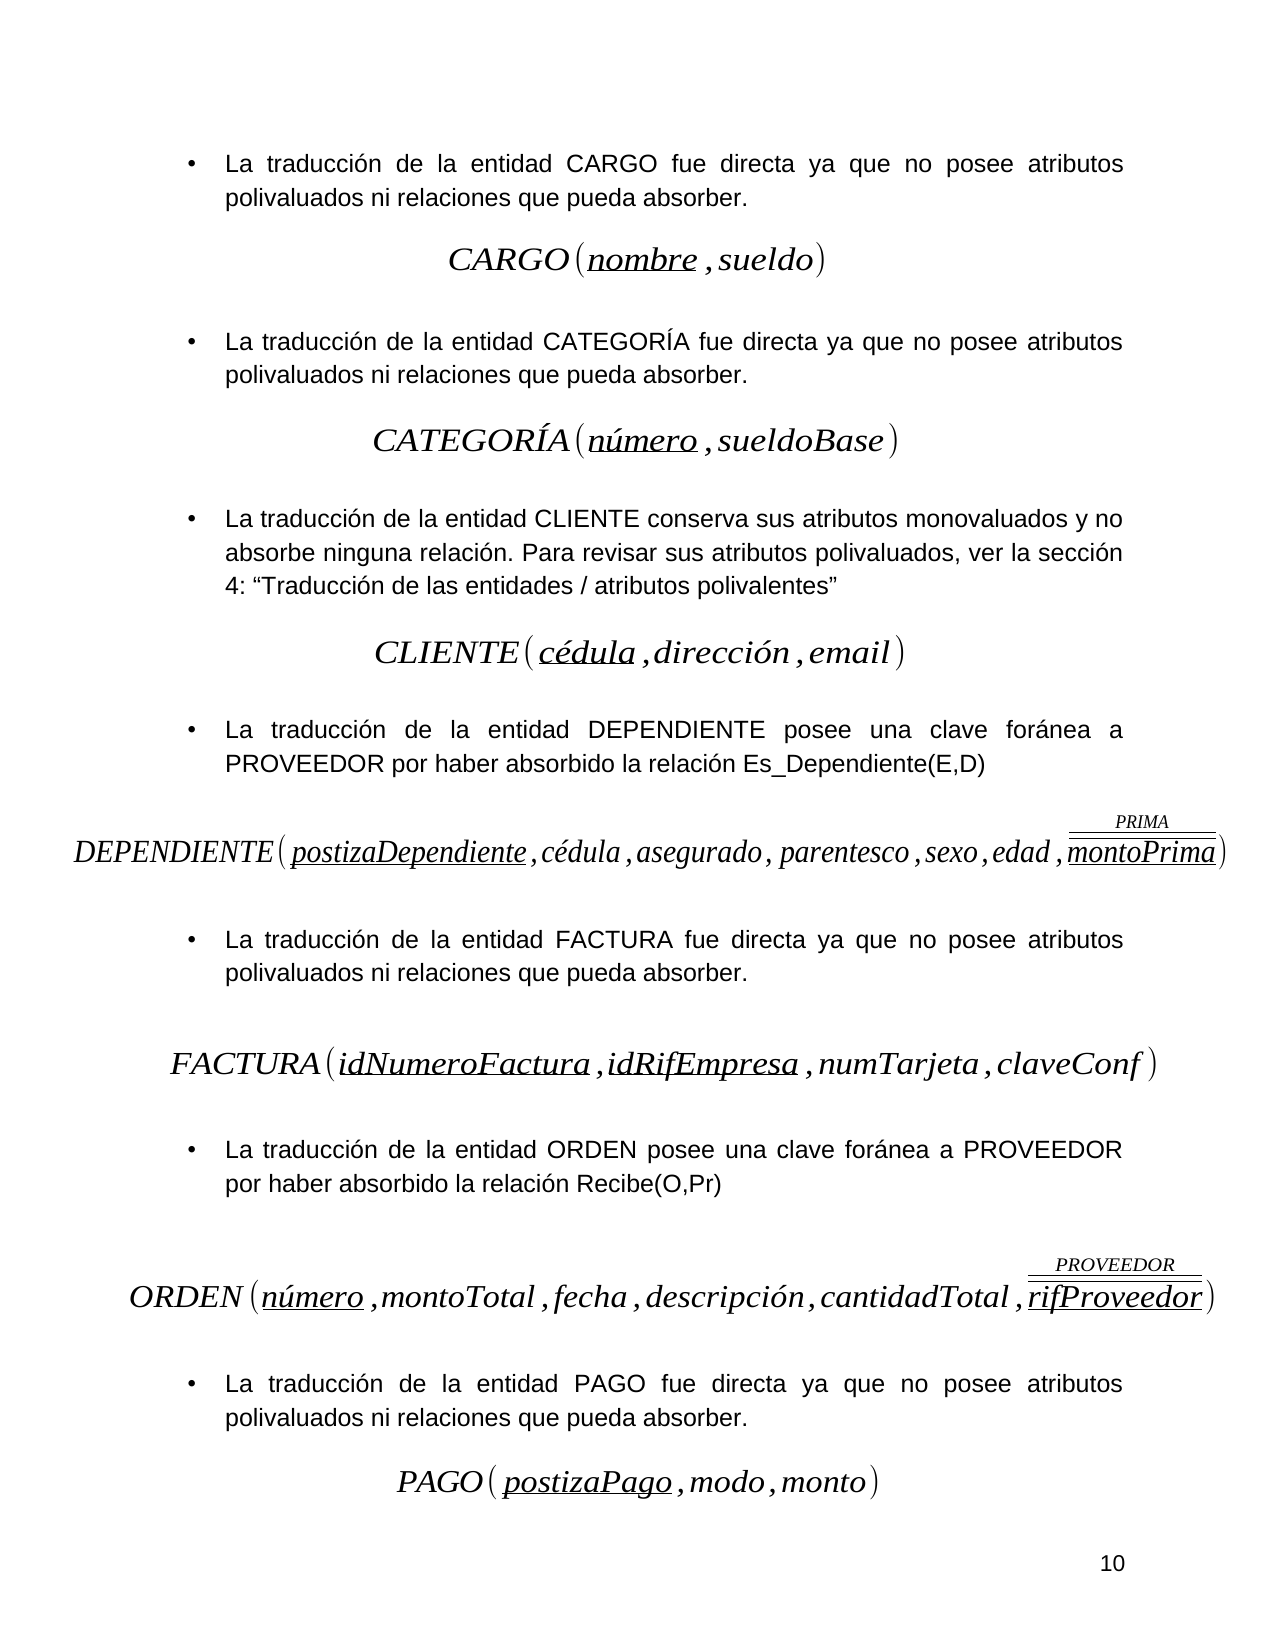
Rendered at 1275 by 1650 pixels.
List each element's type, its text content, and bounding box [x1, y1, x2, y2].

list La traducción de la entidad ORDEN posee una clave foránea a PROVEEDOR por haber absorbido la relación Recibe(O,Pr) [187, 1136, 1125, 1197]
list La traducción de la entidad DEPENDIENTE posee una clave foránea a PROVEEDOR por haber absorbido la relación Es_Dependiente(E,D) [187, 716, 1125, 778]
list La traducción de la entidad CATEGORÍA fue directa ya que no posee atributos polivaluados ni relaciones que pueda absorber. [187, 328, 1125, 389]
list La traducción de la entidad PAGO fue directa ya que no posee atributos polivaluados ni relaciones que pueda absorber. [187, 1370, 1125, 1431]
list La traducción de la entidad CARGO fue directa ya que no posee atributos polivaluados ni relaciones que pueda absorber. [187, 150, 1125, 211]
list La traducción de la entidad CLIENTE conserva sus atributos monovaluados y no absorbe ninguna relación. Para revisar sus atributos polivaluados, ver la sección 4: “Traducción de las entidades / atributos polivalentes” [187, 505, 1125, 600]
list La traducción de la entidad FACTURA fue directa ya que no posee atributos polivaluados ni relaciones que pueda absorber. [187, 926, 1125, 987]
